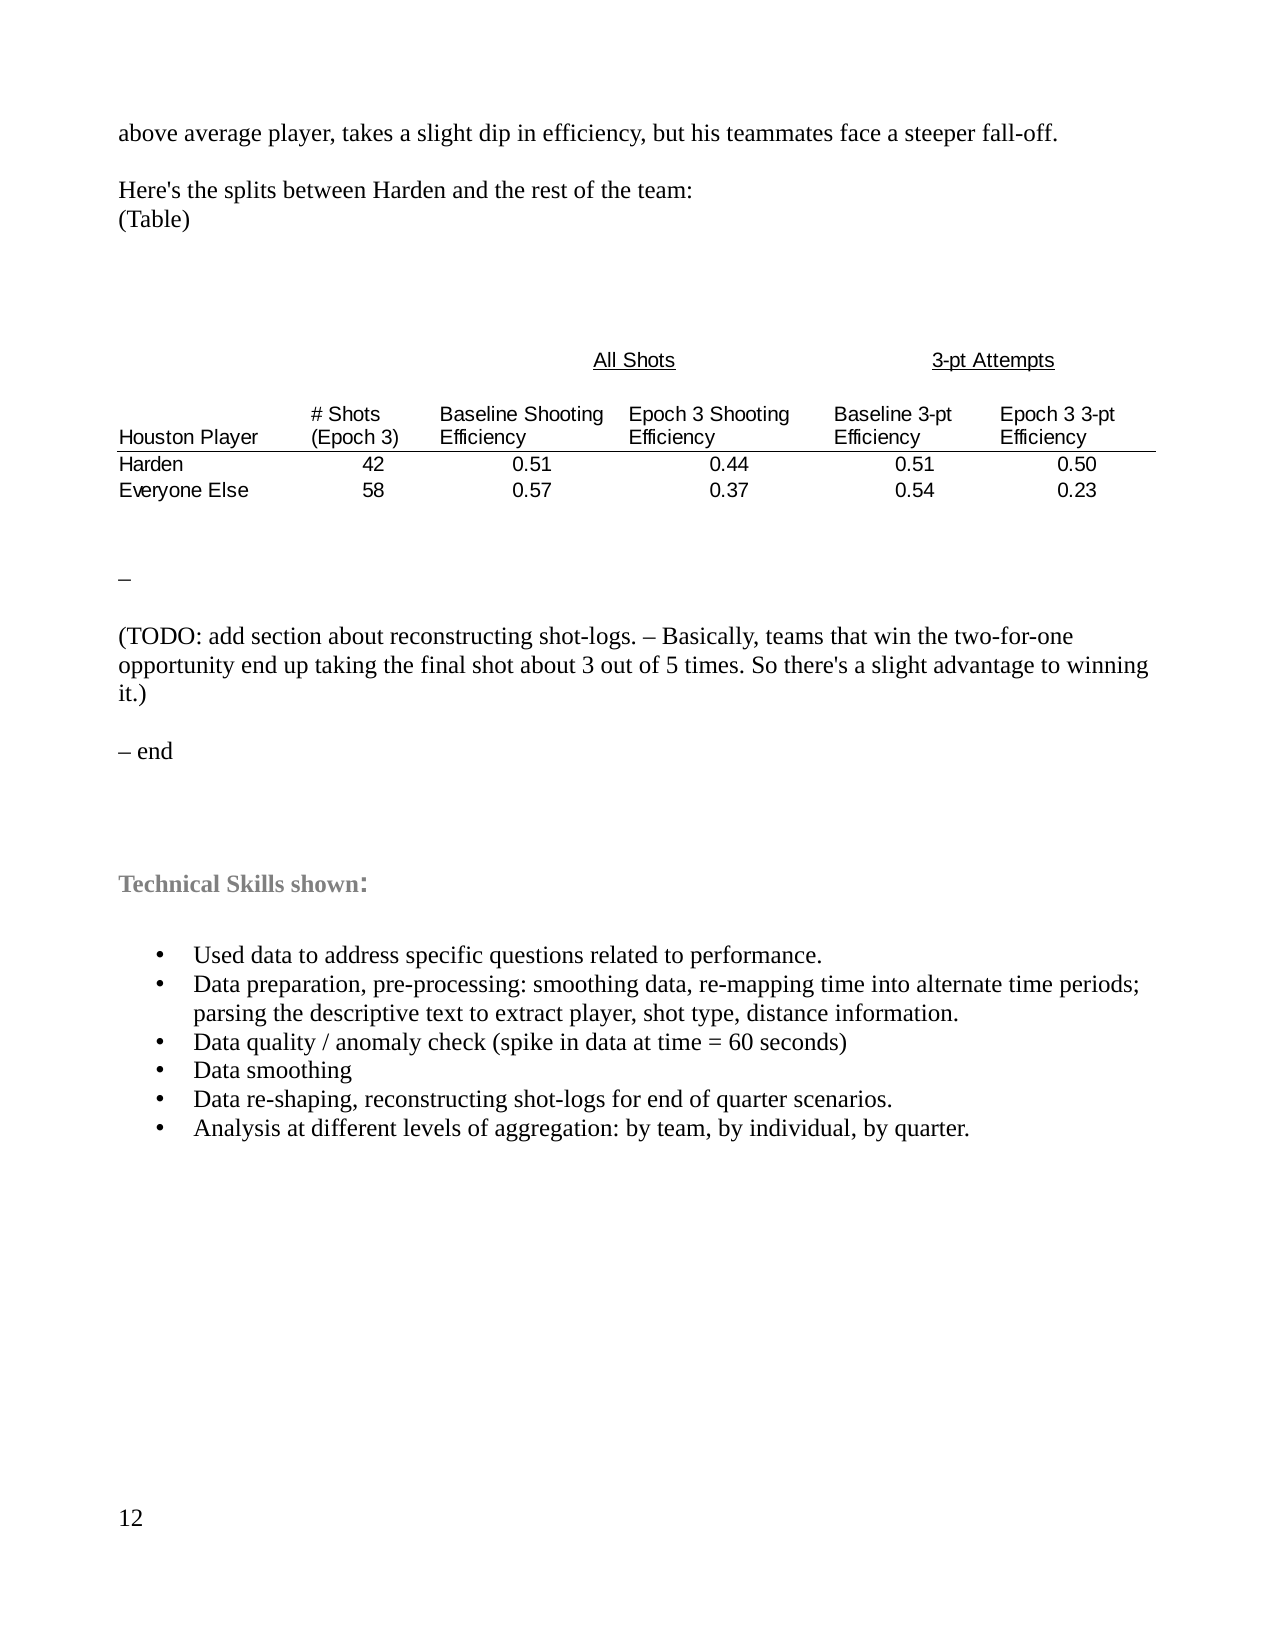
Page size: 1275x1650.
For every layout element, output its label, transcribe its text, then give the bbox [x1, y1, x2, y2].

text above average player, takes a slight dip in efficiency, but his teammates face a steeper fall-off. [118, 118, 1157, 147]
list Data quality / anomaly check (spike in data at time = 60 seconds) [156, 1027, 1157, 1055]
text (TODO: add section about reconstructing shot-logs. – Basically, teams that win the two-for-one opportunity end up taking the final shot about 3 out of 5 times. So there's a slight advantage to winning it.) [118, 621, 1157, 707]
text (Table) [118, 204, 1157, 233]
list Data re-shaping, reconstructing shot-logs for end of quarter scenarios. [156, 1084, 1157, 1113]
list Analysis at different levels of aggregation: by team, by individual, by quarter. [156, 1113, 1157, 1142]
text Here's the splits between Harden and the rest of the team: [118, 176, 1157, 204]
list Data smoothing [156, 1055, 1157, 1084]
list Used data to address specific questions related to performance. [156, 940, 1157, 969]
subtitle Technical Skills shown: [118, 866, 1157, 899]
text – [118, 563, 1157, 592]
text – end [118, 736, 1157, 765]
list Data preparation, pre-processing: smoothing data, re-mapping time into alternate time periods; parsing the descriptive text to extract player, shot type, distance information. [156, 969, 1157, 1027]
